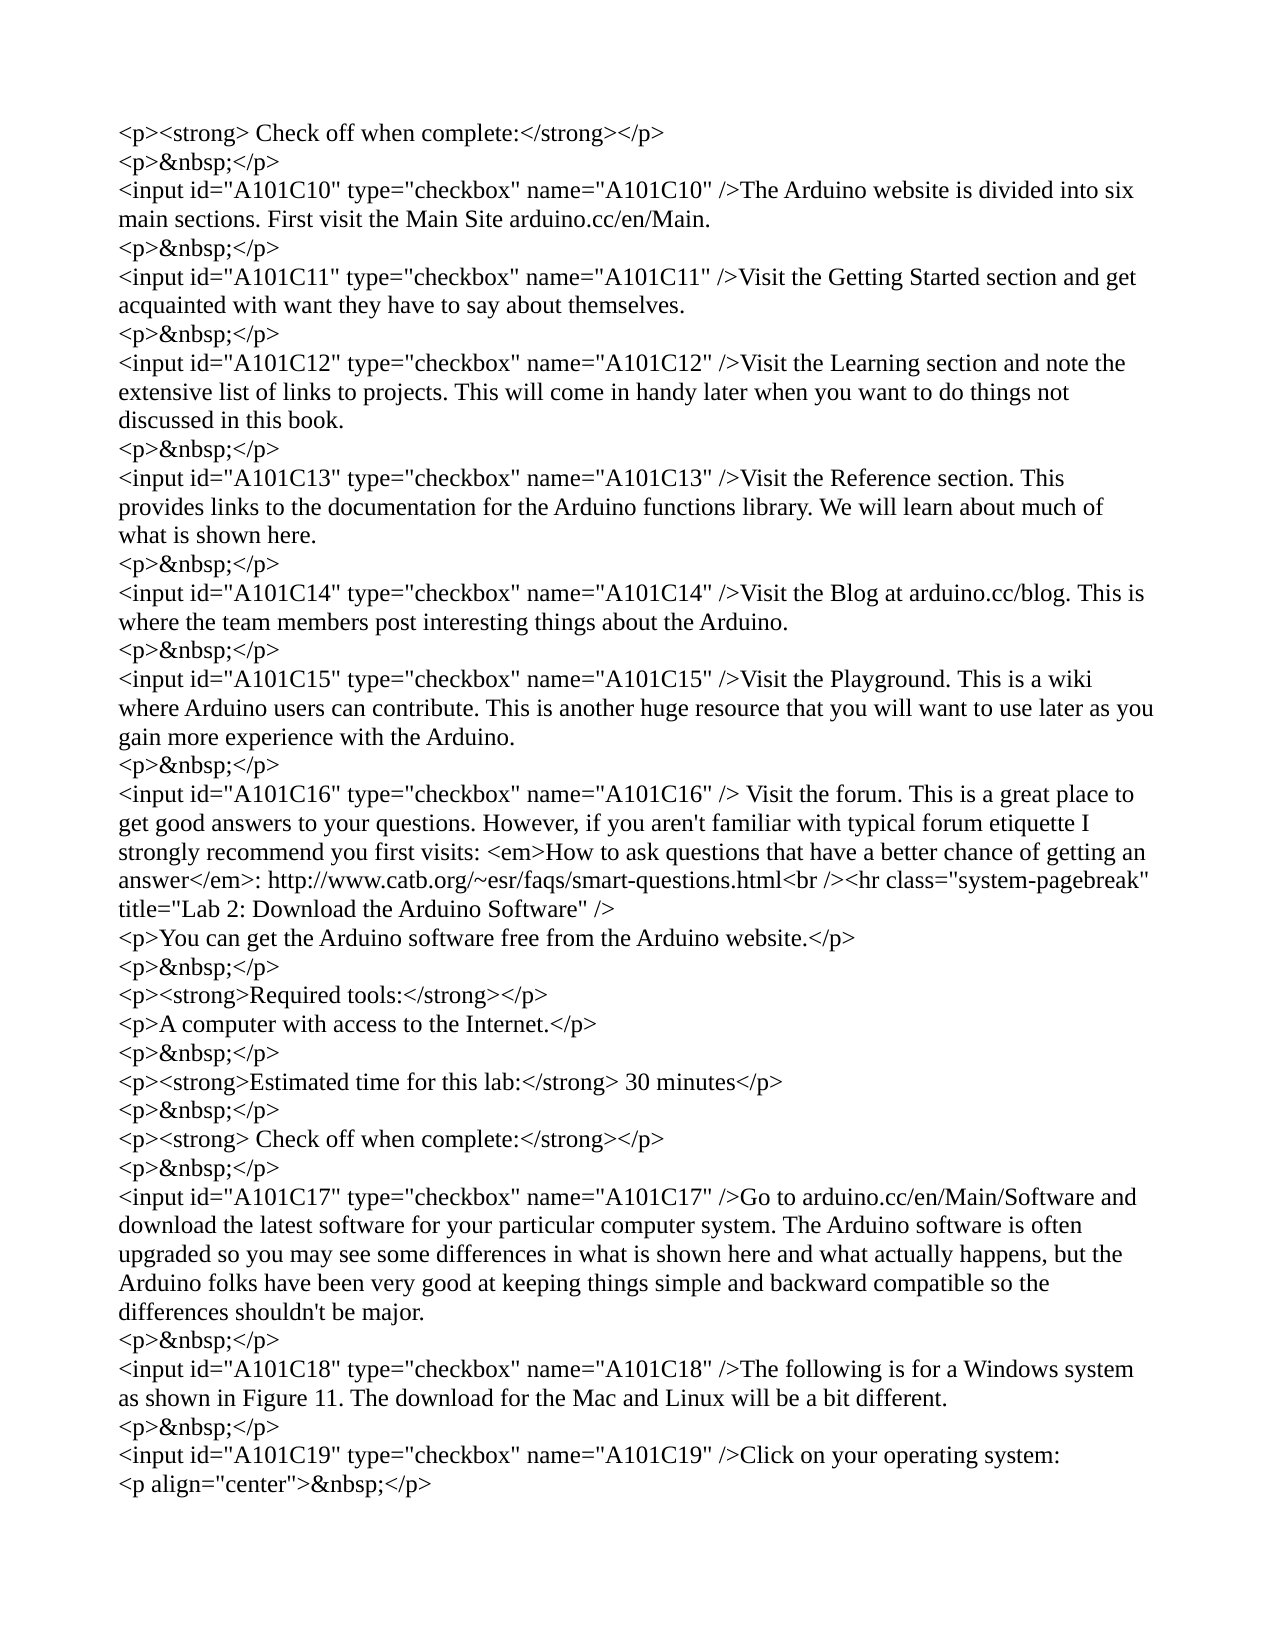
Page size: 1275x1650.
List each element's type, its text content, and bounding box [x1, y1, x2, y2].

text <input id="A101C11" type="checkbox" name="A101C11" />Visit the Getting Started section and get acquainted with want they have to say about themselves. [118, 262, 1157, 319]
text <p>&nbsp;</p> [118, 233, 1157, 262]
text <input id="A101C14" type="checkbox" name="A101C14" />Visit the Blog at arduino.cc/blog. This is where the team members post interesting things about the Arduino. [118, 578, 1157, 636]
text <p>&nbsp;</p> [118, 1096, 1157, 1124]
text <p>&nbsp;</p> [118, 1153, 1157, 1182]
text <p>&nbsp;</p> [118, 147, 1157, 176]
text <p>You can get the Arduino software free from the Arduino website.</p> [118, 923, 1157, 952]
text <p>&nbsp;</p> [118, 1038, 1157, 1067]
text <p>&nbsp;</p> [118, 549, 1157, 578]
text <input id="A101C18" type="checkbox" name="A101C18" />The following is for a Windows system as shown in Figure 11. The download for the Mac and Linux will be a bit different. [118, 1354, 1157, 1412]
text <p><strong> Check off when complete:</strong></p> [118, 118, 1157, 147]
text <input id="A101C15" type="checkbox" name="A101C15" />Visit the Playground. This is a wiki where Arduino users can contribute. This is another huge resource that you will want to use later as you gain more experience with the Arduino. [118, 664, 1157, 751]
text <p>&nbsp;</p> [118, 1412, 1157, 1441]
text <p>&nbsp;</p> [118, 434, 1157, 463]
text <p><strong>Required tools:</strong></p> [118, 981, 1157, 1009]
text <input id="A101C17" type="checkbox" name="A101C17" />Go to arduino.cc/en/Main/Software and download the latest software for your particular computer system. The Arduino software is often upgraded so you may see some differences in what is shown here and what actually happens, but the Arduino folks have been very good at keeping things simple and backward compatible so the differences shouldn't be major. [118, 1182, 1157, 1326]
text <input id="A101C13" type="checkbox" name="A101C13" />Visit the Reference section. This provides links to the documentation for the Arduino functions library. We will learn about much of what is shown here. [118, 463, 1157, 549]
text <p>&nbsp;</p> [118, 319, 1157, 348]
text <p>&nbsp;</p> [118, 952, 1157, 981]
text <input id="A101C12" type="checkbox" name="A101C12" />Visit the Learning section and note the extensive list of links to projects. This will come in handy later when you want to do things not discussed in this book. [118, 348, 1157, 434]
text <p>A computer with access to the Internet.</p> [118, 1009, 1157, 1038]
text <p>&nbsp;</p> [118, 1326, 1157, 1354]
text <p><strong> Check off when complete:</strong></p> [118, 1124, 1157, 1153]
text <p>&nbsp;</p> [118, 751, 1157, 779]
text <p align="center">&nbsp;</p> [118, 1469, 1157, 1498]
text <p><strong>Estimated time for this lab:</strong> 30 minutes</p> [118, 1067, 1157, 1096]
text <p>&nbsp;</p> [118, 636, 1157, 664]
text <input id="A101C16" type="checkbox" name="A101C16" /> Visit the forum. This is a great place to get good answers to your questions. However, if you aren't familiar with typical forum etiquette I strongly recommend you first visits: <em>How to ask questions that have a better chance of getting an answer</em>: http://www.catb.org/~esr/faqs/smart-questions.html<br /><hr class="system-pagebreak" title="Lab 2: Download the Arduino Software" /> [118, 779, 1157, 923]
text <input id="A101C10" type="checkbox" name="A101C10" />The Arduino website is divided into six main sections. First visit the Main Site arduino.cc/en/Main. [118, 176, 1157, 233]
text <input id="A101C19" type="checkbox" name="A101C19" />Click on your operating system: [118, 1441, 1157, 1469]
